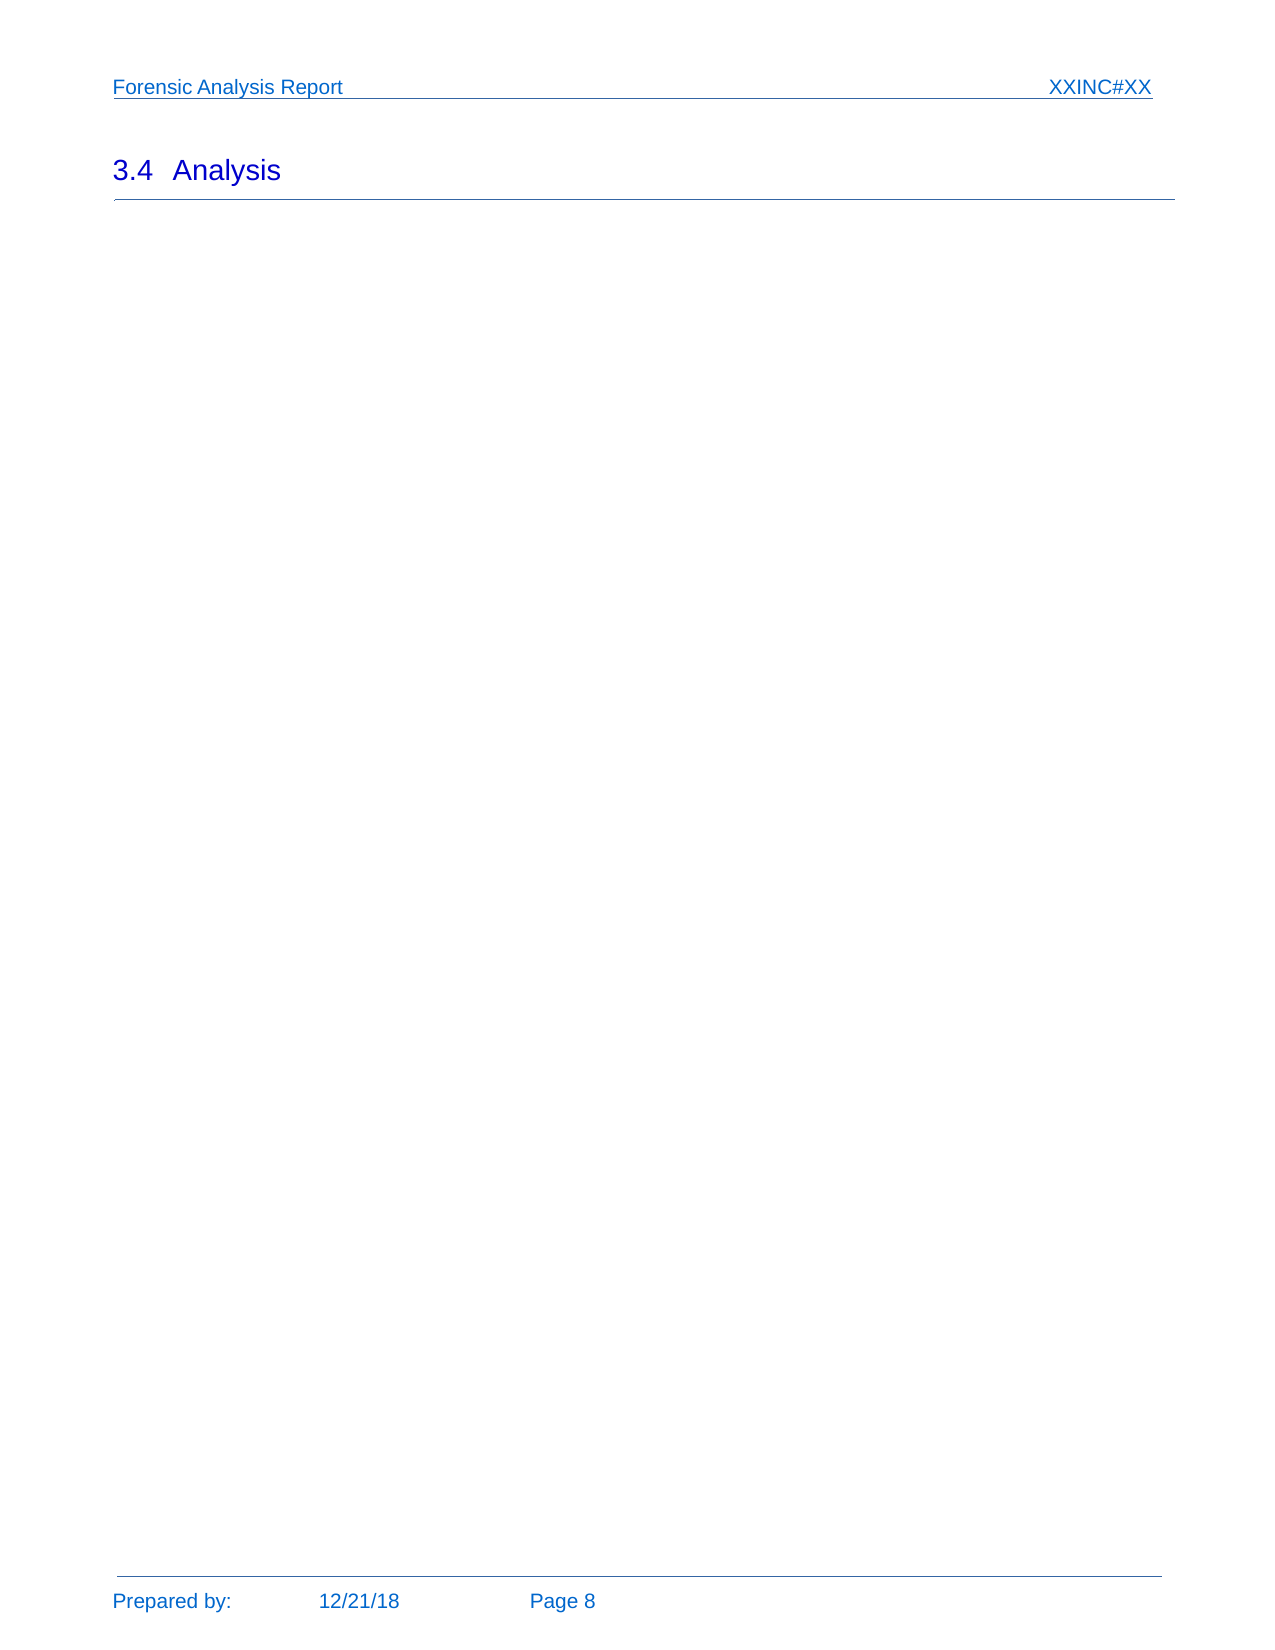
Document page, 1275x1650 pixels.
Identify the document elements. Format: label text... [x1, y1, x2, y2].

subtitle Analysis [112, 153, 1162, 187]
